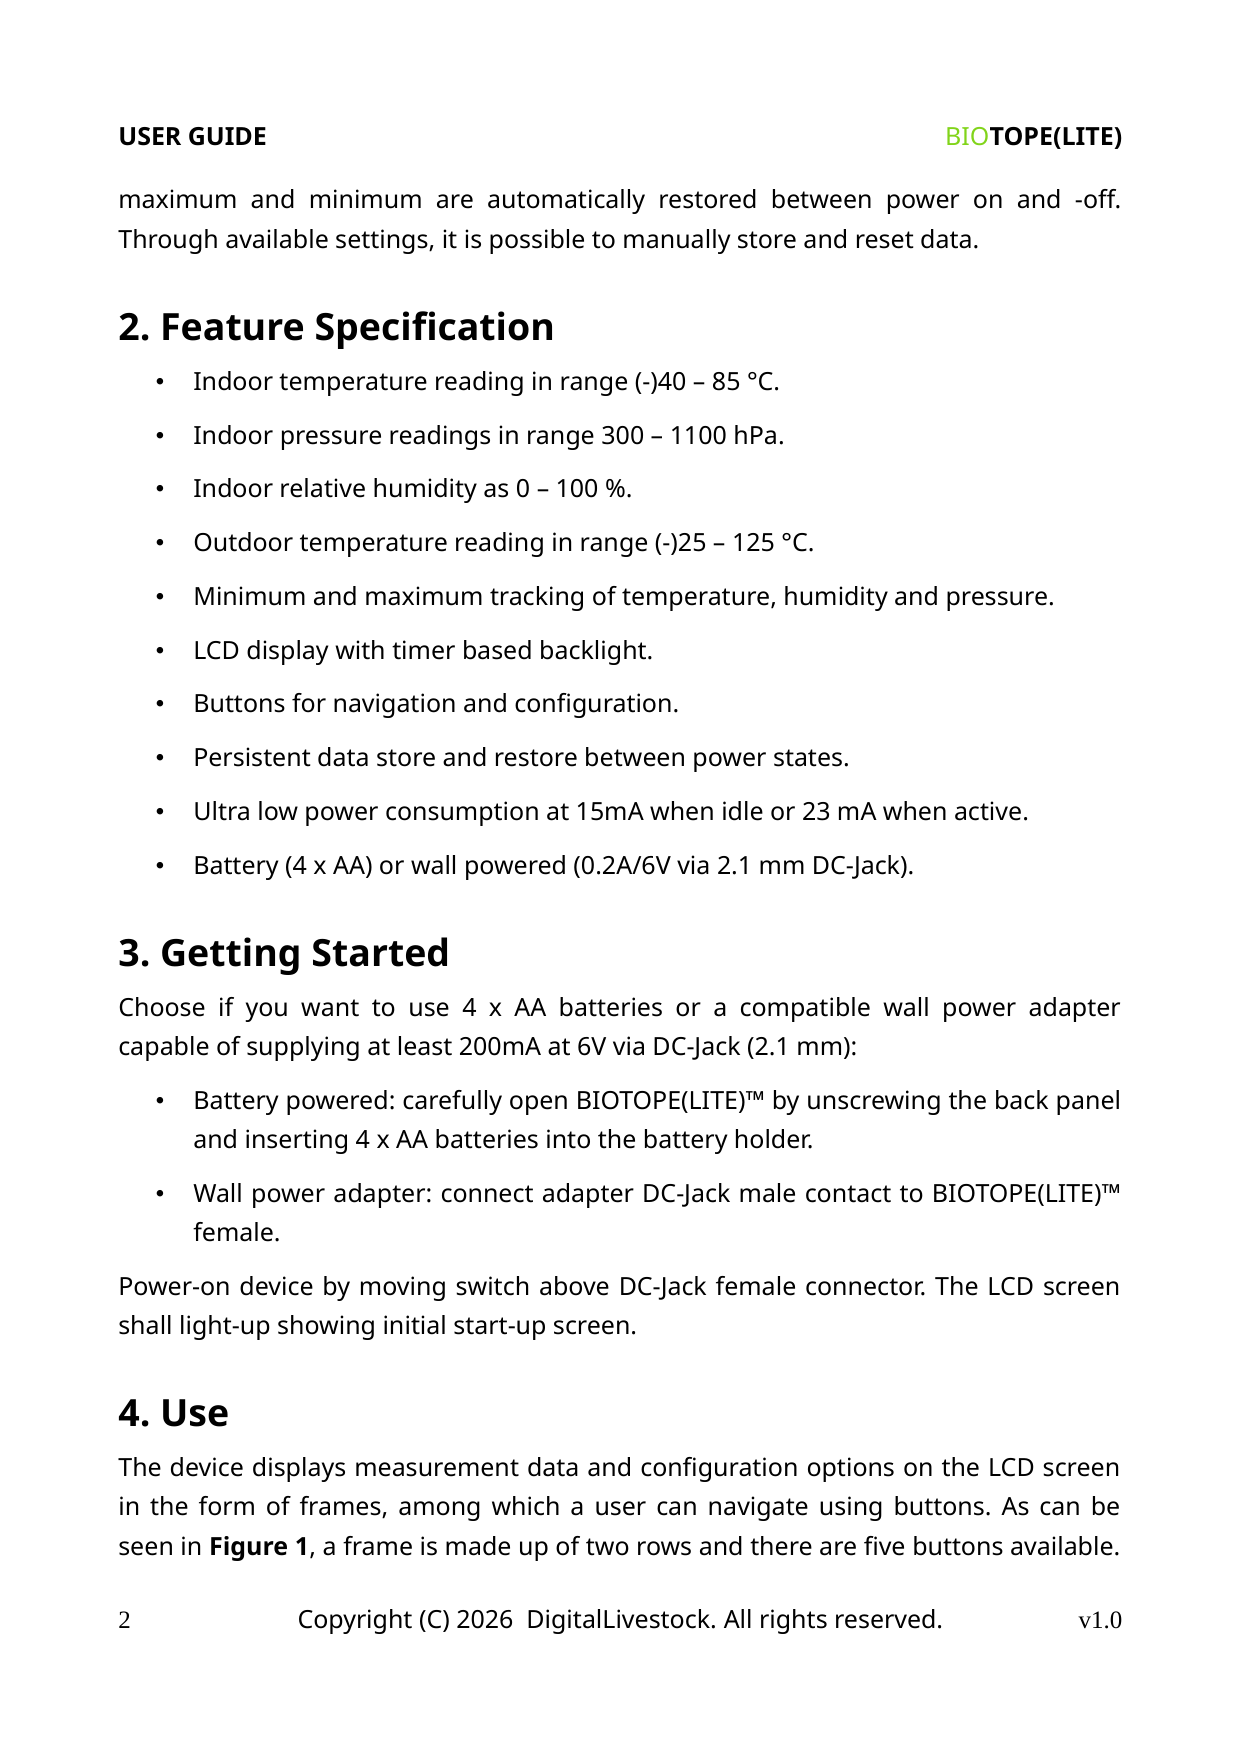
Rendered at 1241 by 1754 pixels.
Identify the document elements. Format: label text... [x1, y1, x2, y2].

list LCD display with timer based backlight. [156, 632, 1122, 666]
list Outdoor temperature reading in range (-)25 – 125 °C. [156, 525, 1122, 559]
text The device displays measurement data and configuration options on the LCD screen in the form of frames, among which a user can navigate using buttons. As can be seen in Figure 1, a frame is made up of two rows and there are five buttons available. [118, 1450, 1122, 1562]
text maximum and minimum are automatically restored between power on and -off. Through available settings, it is possible to manually store and reset data. [118, 182, 1122, 255]
subtitle 4. Use [118, 1386, 1122, 1437]
subtitle 3. Getting Started [118, 926, 1122, 977]
list Wall power adapter: connect adapter DC-Jack male contact to BIOTOPE(LITE)™ female. [156, 1176, 1122, 1249]
list Persistent data store and restore between power states. [156, 740, 1122, 774]
list Battery powered: carefully open BIOTOPE(LITE)™ by unscrewing the back panel and inserting 4 x AA batteries into the battery holder. [156, 1083, 1122, 1156]
list Indoor pressure readings in range 300 – 1100 hPa. [156, 417, 1122, 451]
list Ultra low power consumption at 15mA when idle or 23 mA when active. [156, 794, 1122, 828]
subtitle 2. Feature Specification [118, 300, 1122, 351]
list Minimum and maximum tracking of temperature, humidity and pressure. [156, 579, 1122, 613]
text Choose if you want to use 4 x AA batteries or a compatible wall power adapter capable of supplying at least 200mA at 6V via DC-Jack (2.1 mm): [118, 990, 1122, 1063]
list Battery (4 x AA) or wall powered (0.2A/6V via 2.1 mm DC-Jack). [156, 847, 1122, 881]
list Indoor relative humidity as 0 – 100 %. [156, 471, 1122, 505]
text Power-on device by moving switch above DC-Jack female connector. The LCD screen shall light-up showing initial start-up screen. [118, 1268, 1122, 1342]
list Buttons for navigation and configuration. [156, 686, 1122, 720]
list Indoor temperature reading in range (-)40 – 85 °C. [156, 364, 1122, 398]
